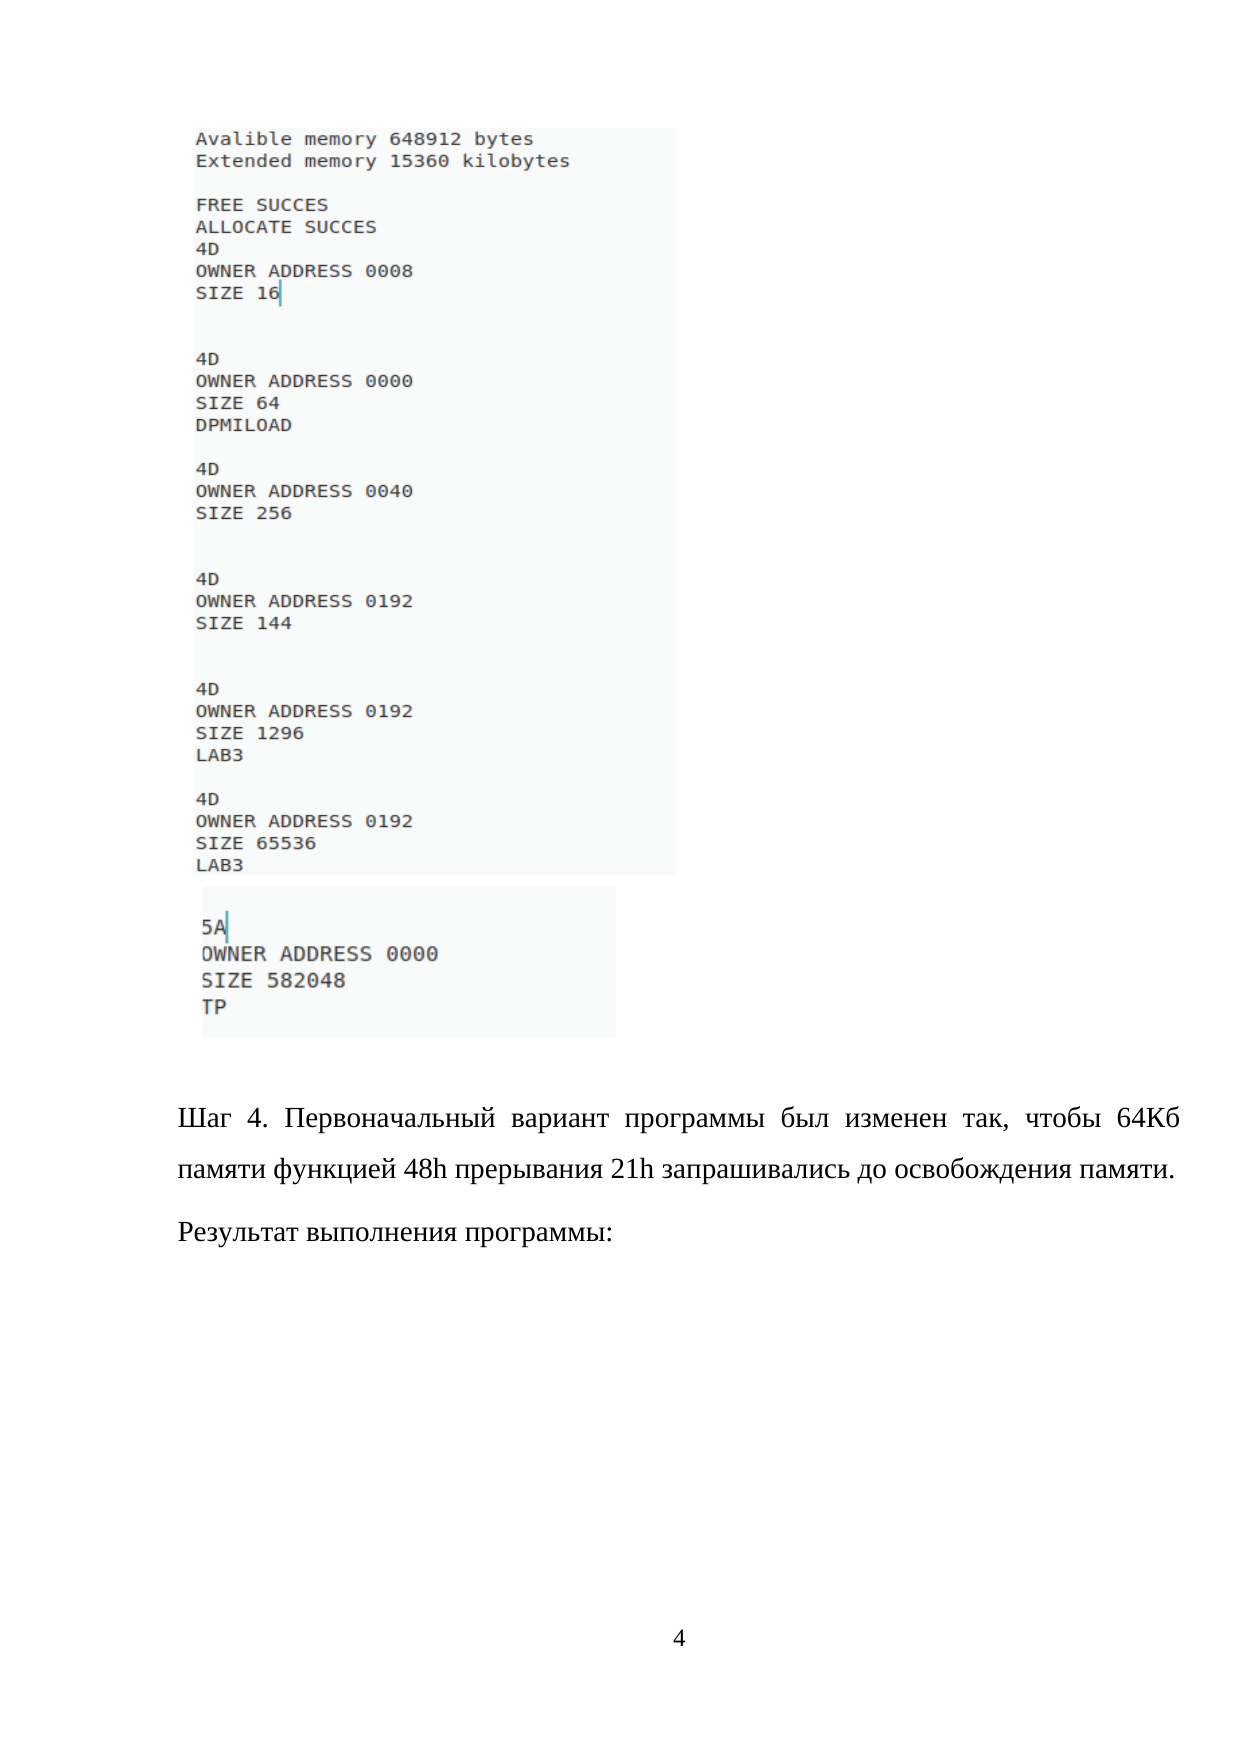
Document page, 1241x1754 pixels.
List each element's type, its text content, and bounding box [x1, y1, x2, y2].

text Результат выполнения программы: [177, 1214, 1181, 1247]
picture [193, 128, 676, 875]
picture [202, 886, 616, 1038]
text Шаг 4. Первоначальный вариант программы был изменен так, чтобы 64Кб памяти функцией 48h прерывания 21h запрашивались до освобождения памяти. [177, 1101, 1181, 1184]
